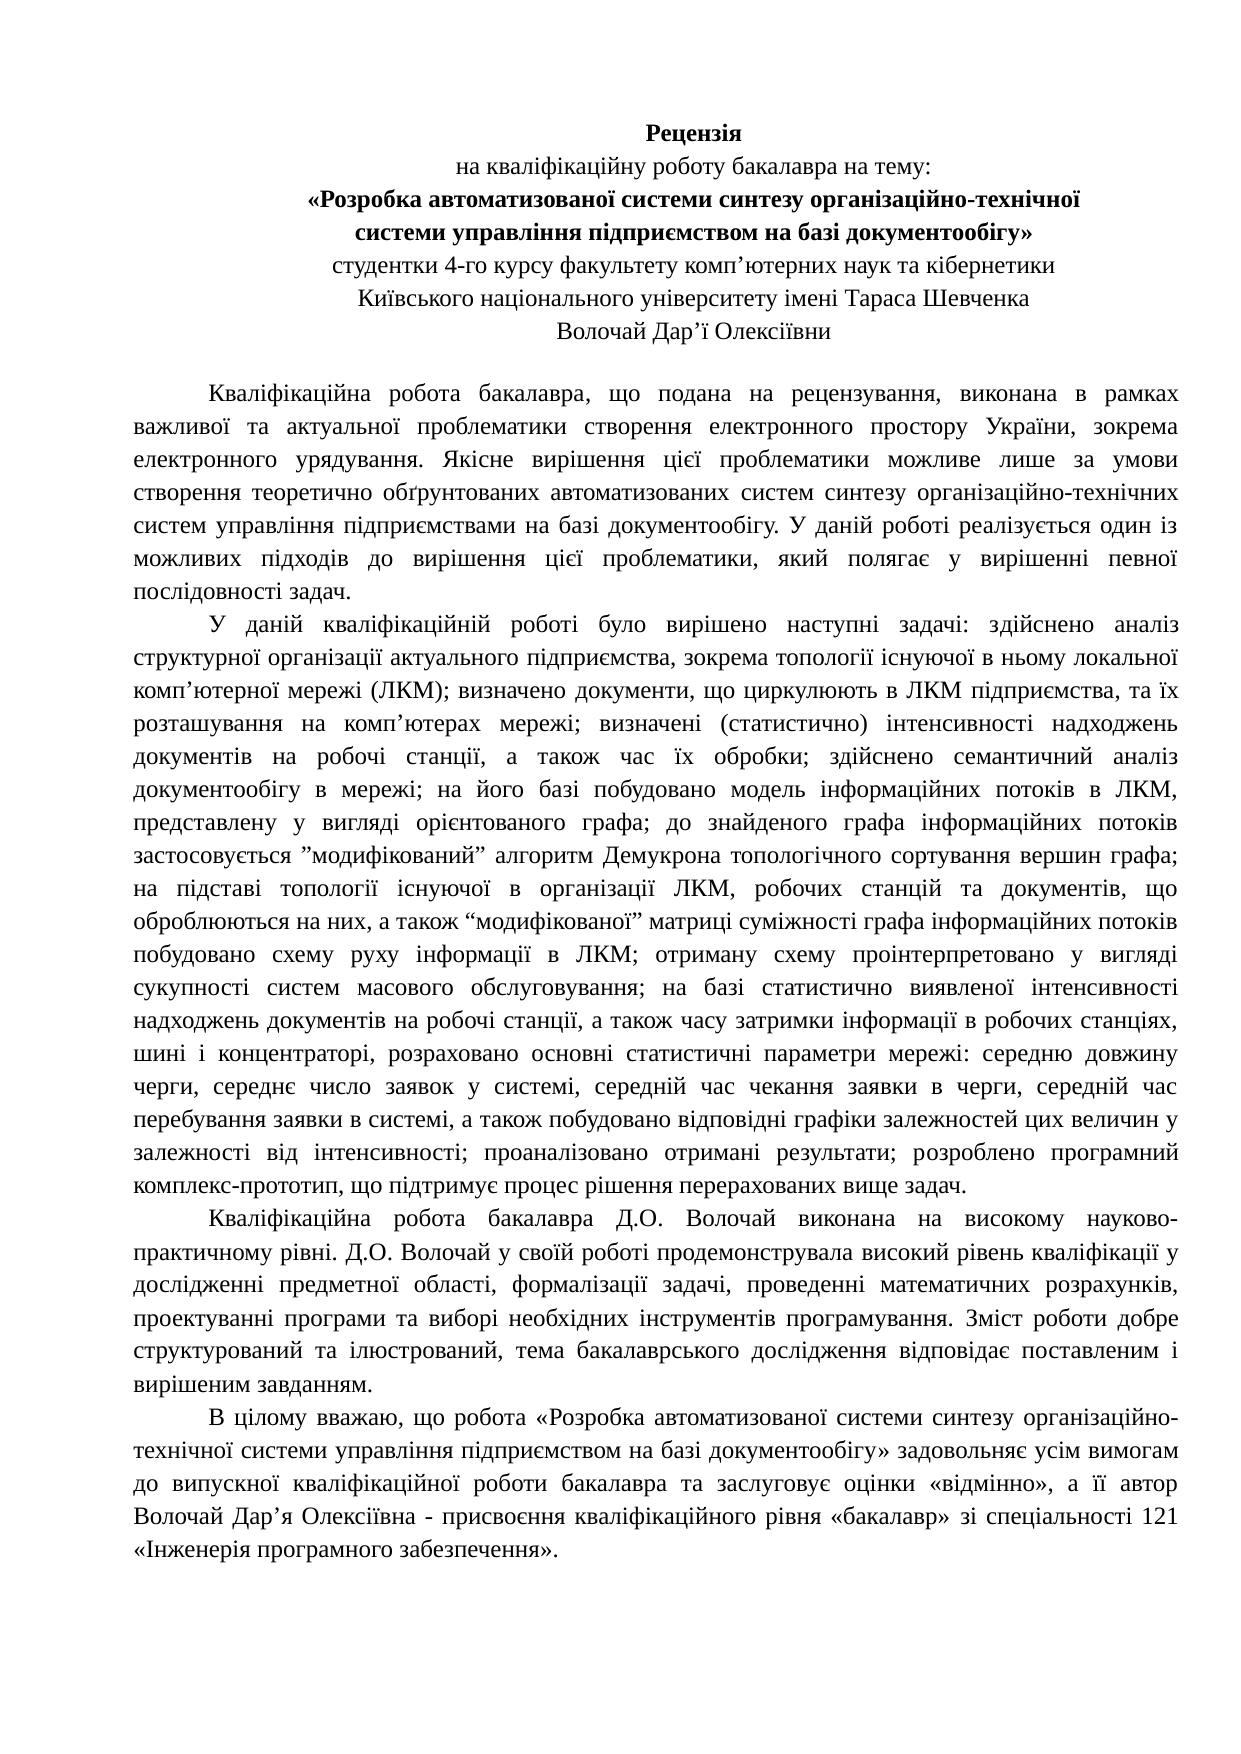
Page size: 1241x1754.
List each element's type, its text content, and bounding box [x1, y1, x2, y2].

text Київського національного університету імені Тараса Шевченка [133, 283, 1179, 312]
text студентки 4-го курсу факультету комп’ютерних наук та кібернетики [133, 250, 1179, 279]
text Волочай Дар’ї Олексіївни [133, 316, 1179, 345]
text Рецензія [133, 118, 1179, 147]
text Кваліфікаційна робота бакалавра, що подана на рецензування, виконана в рамках важливої та актуальної проблематики створення електронного простору України, зокрема електронного урядування. Якісне вирішення цієї проблематики можливе лише за умови створення теоретично обґрунтованих автоматизованих систем синтезу організаційно-технічних систем управління підприємствами на базі документообігу. У даній роботі реалізується один із можливих підходів до вирішення цієї проблематики, який полягає у вирішенні певної послідовності задач. [133, 378, 1179, 605]
text У даній кваліфікаційній роботі було вирішено наступні задачі: здійснено аналіз структурної організації актуального підприємства, зокрема топології існуючої в ньому локальної комп’ютерної мережі (ЛКМ); визначено документи, що циркулюють в ЛКМ підприємства, та їх розташування на комп’ютерах мережі; визначені (статистично) інтенсивності надходжень документів на робочі станції, а також час їх обробки; здійснено семантичний аналіз документообігу в мережі; на його базі побудовано модель інформаційних потоків в ЛКМ, представлену у вигляді орієнтованого графа; до знайденого графа інформаційних потоків застосовується ”модифікований” алгоритм Демукрона топологічного сортування вершин графа; на підставі топології існуючої в організації ЛКМ, робочих станцій та документів, що оброблюються на них, а також “модифікованої” матриці суміжності графа інформаційних потоків побудовано схему руху інформації в ЛКМ; отриману схему проінтерпретовано у вигляді сукупності систем масового обслуговування; на базі статистично виявленої інтенсивності надходжень документів на робочі станції, а також часу затримки інформації в робочих станціях, шині і концентраторі, розраховано основні статистичні параметри мережі: середню довжину черги, середнє число заявок у системі, середній час чекання заявки в черги, середній час перебування заявки в системі, а також побудовано відповідні графіки залежностей цих величин у залежності від інтенсивності; проаналізовано отримані результати; розроблено програмний комплекс-прототип, що підтримує процес рішення перерахованих вище задач. [133, 609, 1179, 1199]
text системи управління підприємством на базі документообігу» [133, 217, 1179, 246]
text «Розробка автоматизованої системи синтезу організаційно-технічної [133, 184, 1179, 213]
text на кваліфікаційну роботу бакалавра на тему: [133, 151, 1179, 180]
text В цілому вважаю, що робота «Розробка автоматизованої системи синтезу організаційно-технічної системи управління підприємством на базі документообігу» задовольняє усім вимогам до випускної кваліфікаційної роботи бакалавра та заслуговує оцінки «відмінно», а її автор Волочай Дар’я Олексіївна - присвоєння кваліфікаційного рівня «бакалавр» зі спеціальності 121 «Інженерія програмного забезпечення». [133, 1402, 1179, 1562]
text Кваліфікаційна робота бакалавра Д.О. Волочай виконана на високому науково-практичному рівні. Д.О. Волочай у своїй роботі продемонструвала високий рівень кваліфікації у дослідженні предметної області, формалізації задачі, проведенні математичних розрахунків, проектуванні програми та виборі необхідних інструментів програмування. Зміст роботи добре структурований та ілюстрований, тема бакалаврського дослідження відповідає поставленим і вирішеним завданням. [133, 1203, 1179, 1397]
